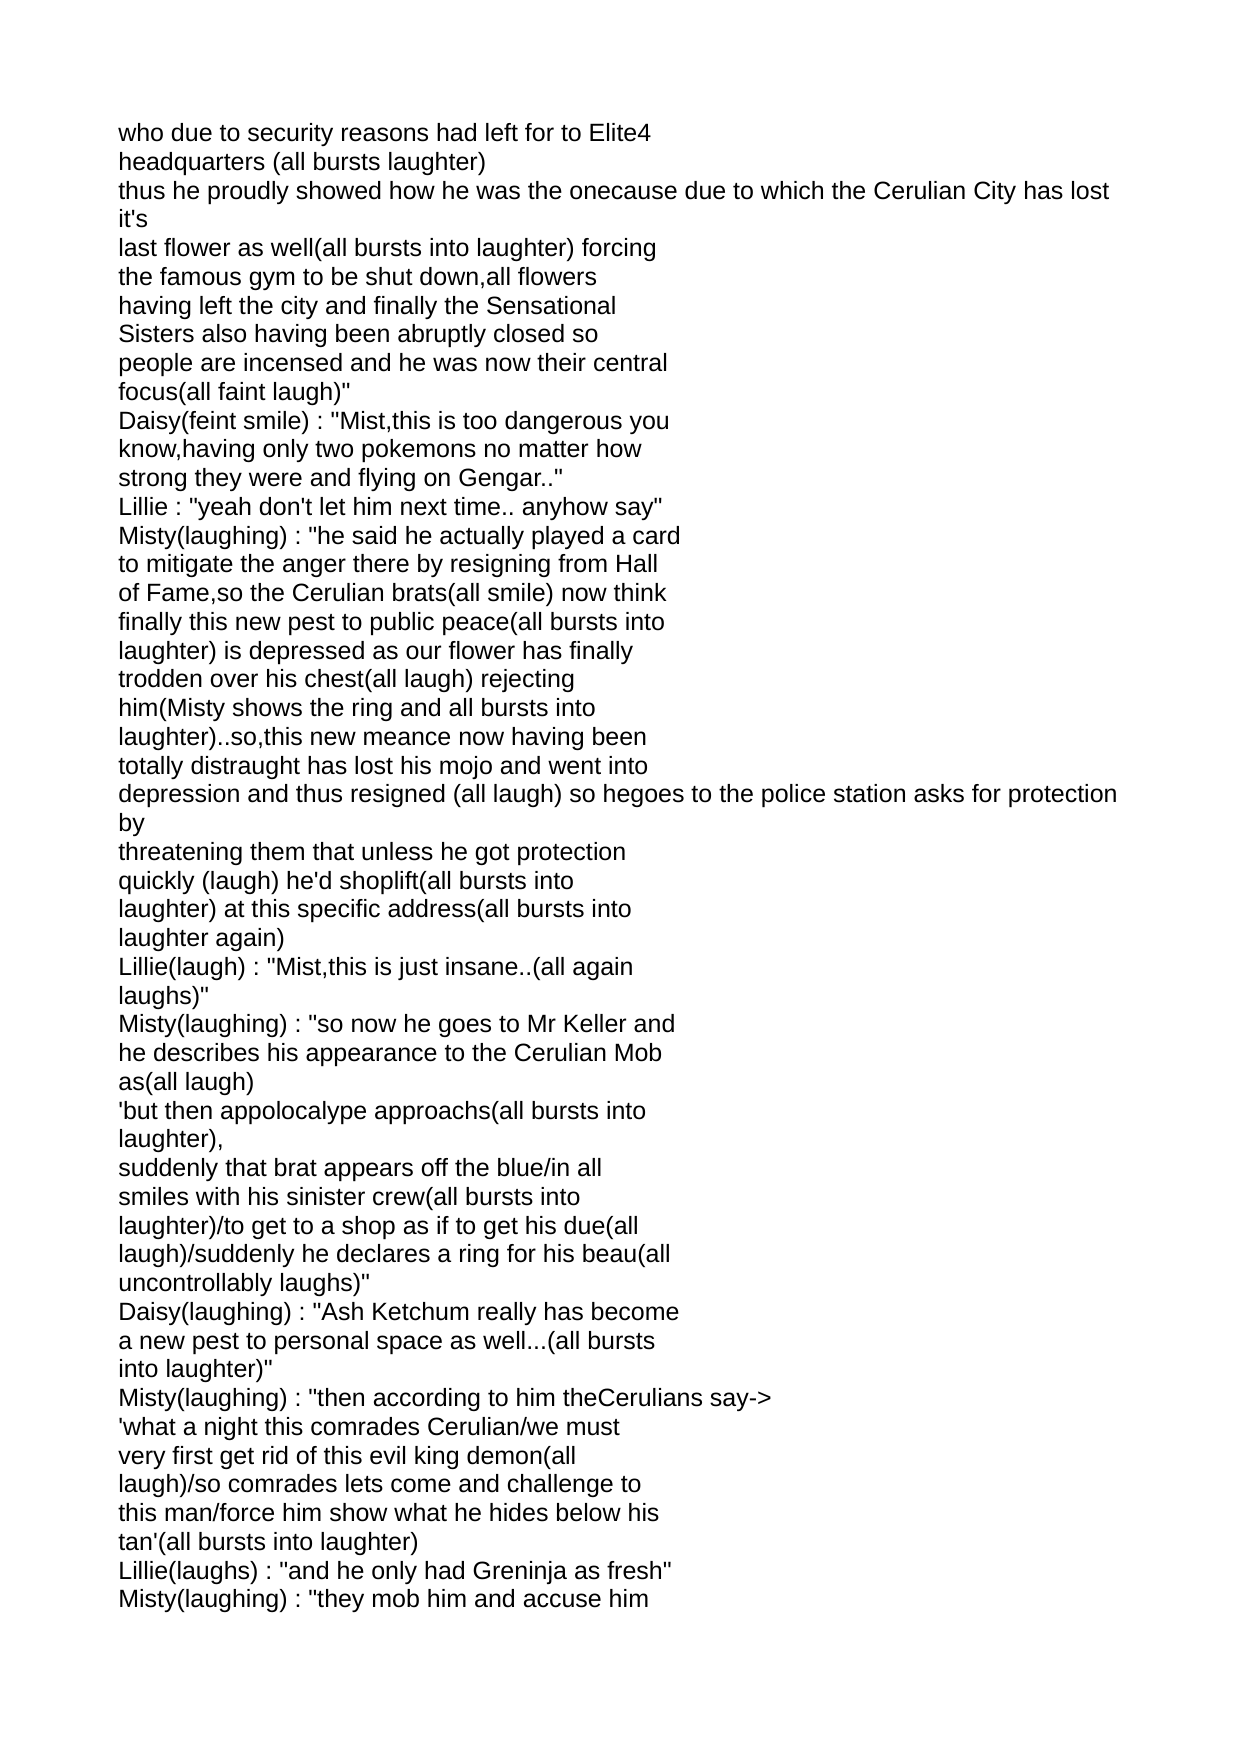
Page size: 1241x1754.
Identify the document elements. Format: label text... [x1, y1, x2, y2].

text laughs)" [118, 981, 1122, 1009]
text quickly (laugh) he'd shoplift(all bursts into [118, 866, 1122, 894]
text he describes his appearance to the Cerulian Mob [118, 1038, 1122, 1067]
text Lillie(laughs) : "and he only had Greninja as fresh" [118, 1556, 1122, 1584]
text totally distraught has lost his mojo and went into [118, 751, 1122, 779]
text very first get rid of this evil king demon(all [118, 1441, 1122, 1469]
text 'but then appolocalype approachs(all bursts into [118, 1096, 1122, 1124]
text laugh)/suddenly he declares a ring for his beau(all [118, 1239, 1122, 1268]
text Daisy(feint smile) : "Mist,this is too dangerous you [118, 406, 1122, 434]
text 'what a night this comrades Cerulian/we must [118, 1412, 1122, 1441]
text Lillie : "yeah don't let him next time.. anyhow say" [118, 492, 1122, 521]
text people are incensed and he was now their central [118, 348, 1122, 377]
text Misty(laughing) : "they mob him and accuse him [118, 1584, 1122, 1613]
text last flower as well(all bursts into laughter) forcing [118, 233, 1122, 262]
text having left the city and finally the Sensational [118, 291, 1122, 319]
text headquarters (all bursts laughter) [118, 147, 1122, 176]
text Misty(laughing) : "he said he actually played a card [118, 521, 1122, 549]
text a new pest to personal space as well...(all bursts [118, 1326, 1122, 1354]
text to mitigate the anger there by resigning from Hall [118, 549, 1122, 578]
text Sisters also having been abruptly closed so [118, 319, 1122, 348]
text tan'(all bursts into laughter) [118, 1527, 1122, 1556]
text uncontrollably laughs)" [118, 1268, 1122, 1297]
text Misty(laughing) : "then according to him theCerulians say-> [118, 1383, 1122, 1412]
text threatening them that unless he got protection [118, 837, 1122, 866]
text focus(all faint laugh)" [118, 377, 1122, 406]
text Daisy(laughing) : "Ash Ketchum really has become [118, 1297, 1122, 1326]
text Misty(laughing) : "so now he goes to Mr Keller and [118, 1009, 1122, 1038]
text the famous gym to be shut down,all flowers [118, 262, 1122, 291]
text thus he proudly showed how he was the onecause due to which the Cerulian City has lost it's [118, 176, 1122, 233]
text Lillie(laugh) : "Mist,this is just insane..(all again [118, 952, 1122, 981]
text this man/force him show what he hides below his [118, 1498, 1122, 1527]
text trodden over his chest(all laugh) rejecting [118, 664, 1122, 693]
text suddenly that brat appears off the blue/in all [118, 1153, 1122, 1182]
text laughter) is depressed as our flower has finally [118, 636, 1122, 664]
text laughter)/to get to a shop as if to get his due(all [118, 1211, 1122, 1239]
text laughter), [118, 1124, 1122, 1153]
text laughter again) [118, 923, 1122, 952]
text him(Misty shows the ring and all bursts into [118, 693, 1122, 722]
text know,having only two pokemons no matter how [118, 434, 1122, 463]
text strong they were and flying on Gengar.." [118, 463, 1122, 492]
text into laughter)" [118, 1354, 1122, 1383]
text of Fame,so the Cerulian brats(all smile) now think [118, 578, 1122, 607]
text depression and thus resigned (all laugh) so hegoes to the police station asks for protection by [118, 779, 1122, 837]
text finally this new pest to public peace(all bursts into [118, 607, 1122, 636]
text laughter)..so,this new meance now having been [118, 722, 1122, 751]
text as(all laugh) [118, 1067, 1122, 1096]
text who due to security reasons had left for to Elite4 [118, 118, 1122, 147]
text laugh)/so comrades lets come and challenge to [118, 1469, 1122, 1498]
text laughter) at this specific address(all bursts into [118, 894, 1122, 923]
text smiles with his sinister crew(all bursts into [118, 1182, 1122, 1211]
